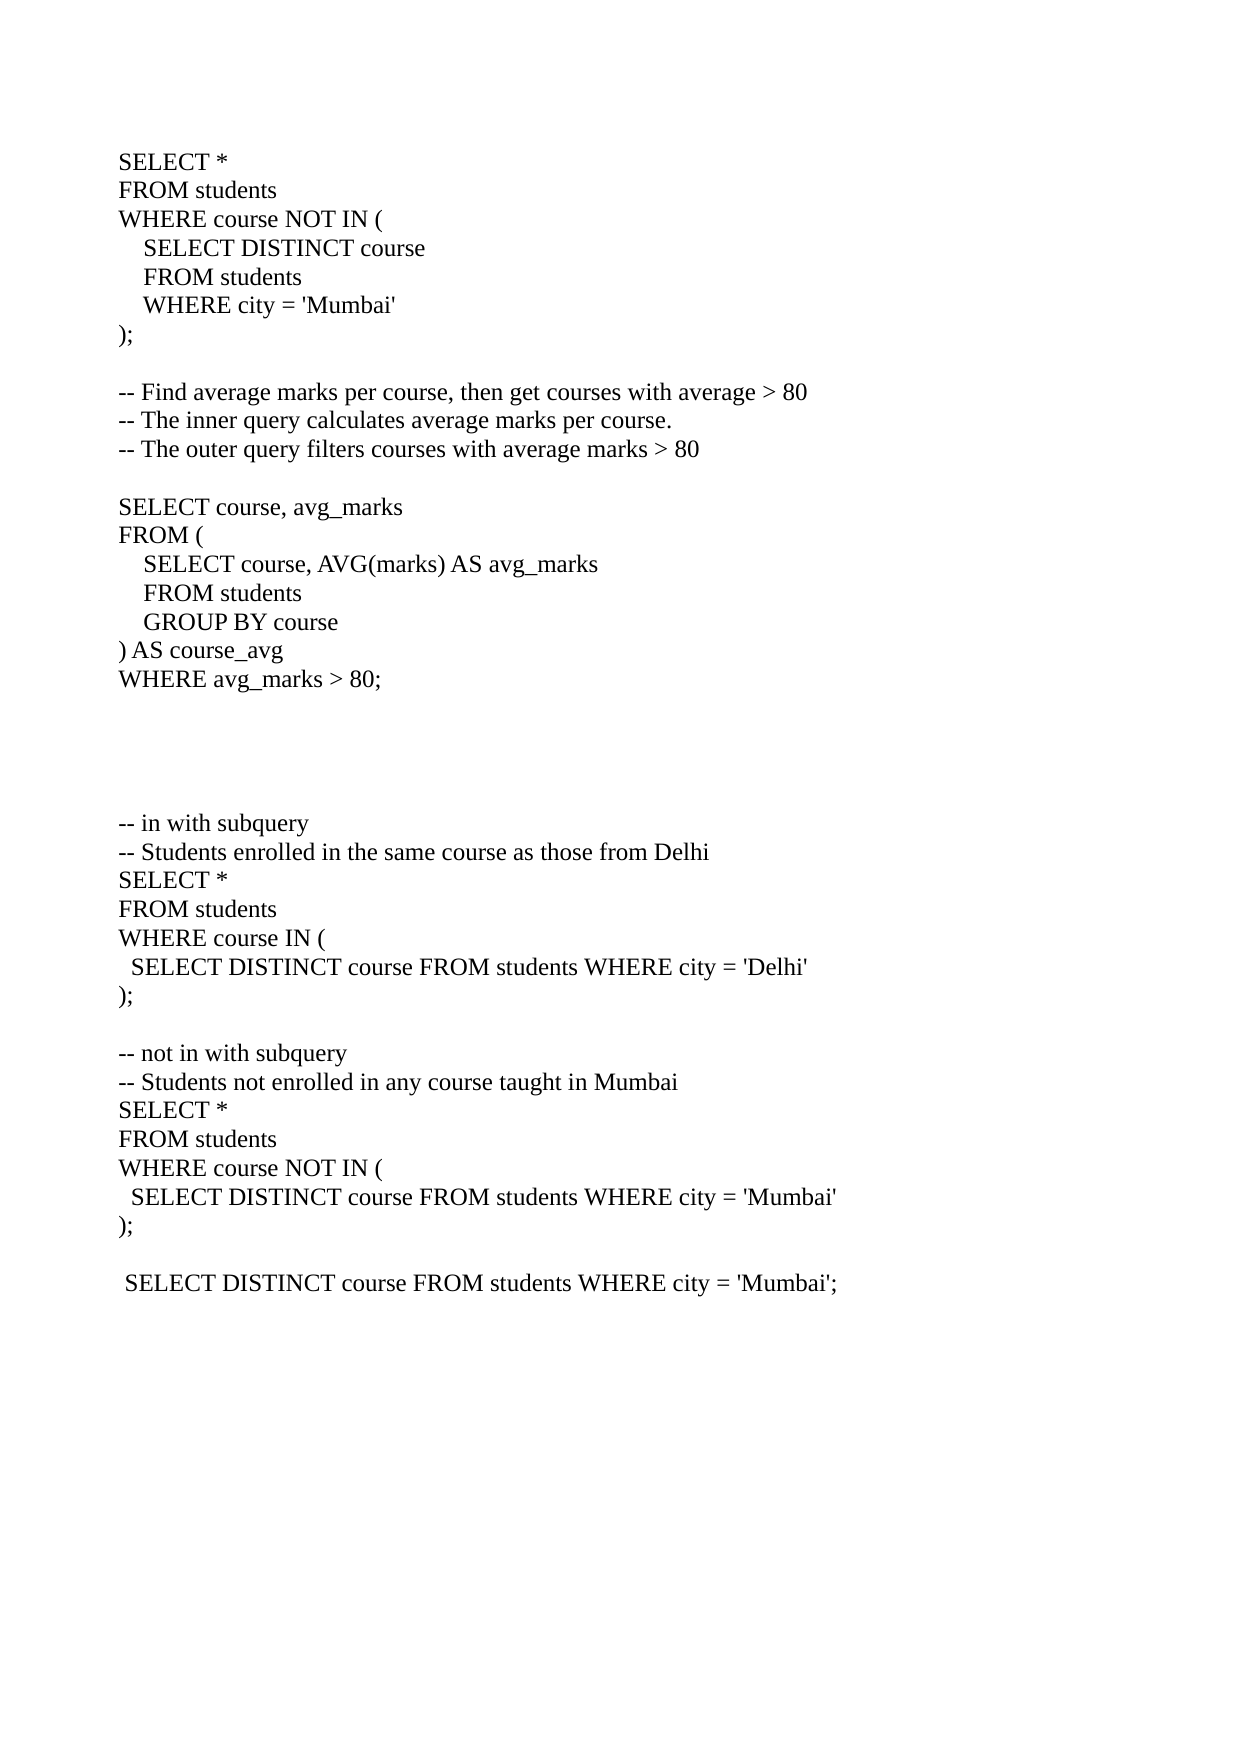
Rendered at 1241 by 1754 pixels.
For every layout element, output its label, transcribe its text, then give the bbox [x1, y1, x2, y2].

text SELECT course, AVG(marks) AS avg_marks [118, 549, 1122, 578]
text SELECT * [118, 866, 1122, 894]
text ); [118, 319, 1122, 348]
text ); [118, 981, 1122, 1009]
text FROM students [118, 1124, 1122, 1153]
text WHERE course IN ( [118, 923, 1122, 952]
text ) AS course_avg [118, 636, 1122, 664]
text -- not in with subquery [118, 1038, 1122, 1067]
text GROUP BY course [118, 607, 1122, 636]
text WHERE course NOT IN ( [118, 204, 1122, 233]
text WHERE course NOT IN ( [118, 1153, 1122, 1182]
text SELECT DISTINCT course FROM students WHERE city = 'Mumbai'; [118, 1268, 1122, 1297]
text -- Find average marks per course, then get courses with average > 80 [118, 377, 1122, 406]
text FROM students [118, 262, 1122, 291]
text -- Students enrolled in the same course as those from Delhi [118, 837, 1122, 866]
text SELECT * [118, 147, 1122, 176]
text SELECT * [118, 1096, 1122, 1124]
text SELECT DISTINCT course FROM students WHERE city = 'Mumbai' [118, 1182, 1122, 1211]
text -- in with subquery [118, 808, 1122, 837]
text FROM students [118, 176, 1122, 204]
text SELECT DISTINCT course [118, 233, 1122, 262]
text -- The outer query filters courses with average marks > 80 [118, 434, 1122, 463]
text SELECT DISTINCT course FROM students WHERE city = 'Delhi' [118, 952, 1122, 981]
text FROM students [118, 578, 1122, 607]
text ); [118, 1211, 1122, 1239]
text FROM ( [118, 521, 1122, 549]
text WHERE city = 'Mumbai' [118, 291, 1122, 319]
text SELECT course, avg_marks [118, 492, 1122, 521]
text WHERE avg_marks > 80; [118, 664, 1122, 693]
text -- Students not enrolled in any course taught in Mumbai [118, 1067, 1122, 1096]
text -- The inner query calculates average marks per course. [118, 406, 1122, 434]
text FROM students [118, 894, 1122, 923]
